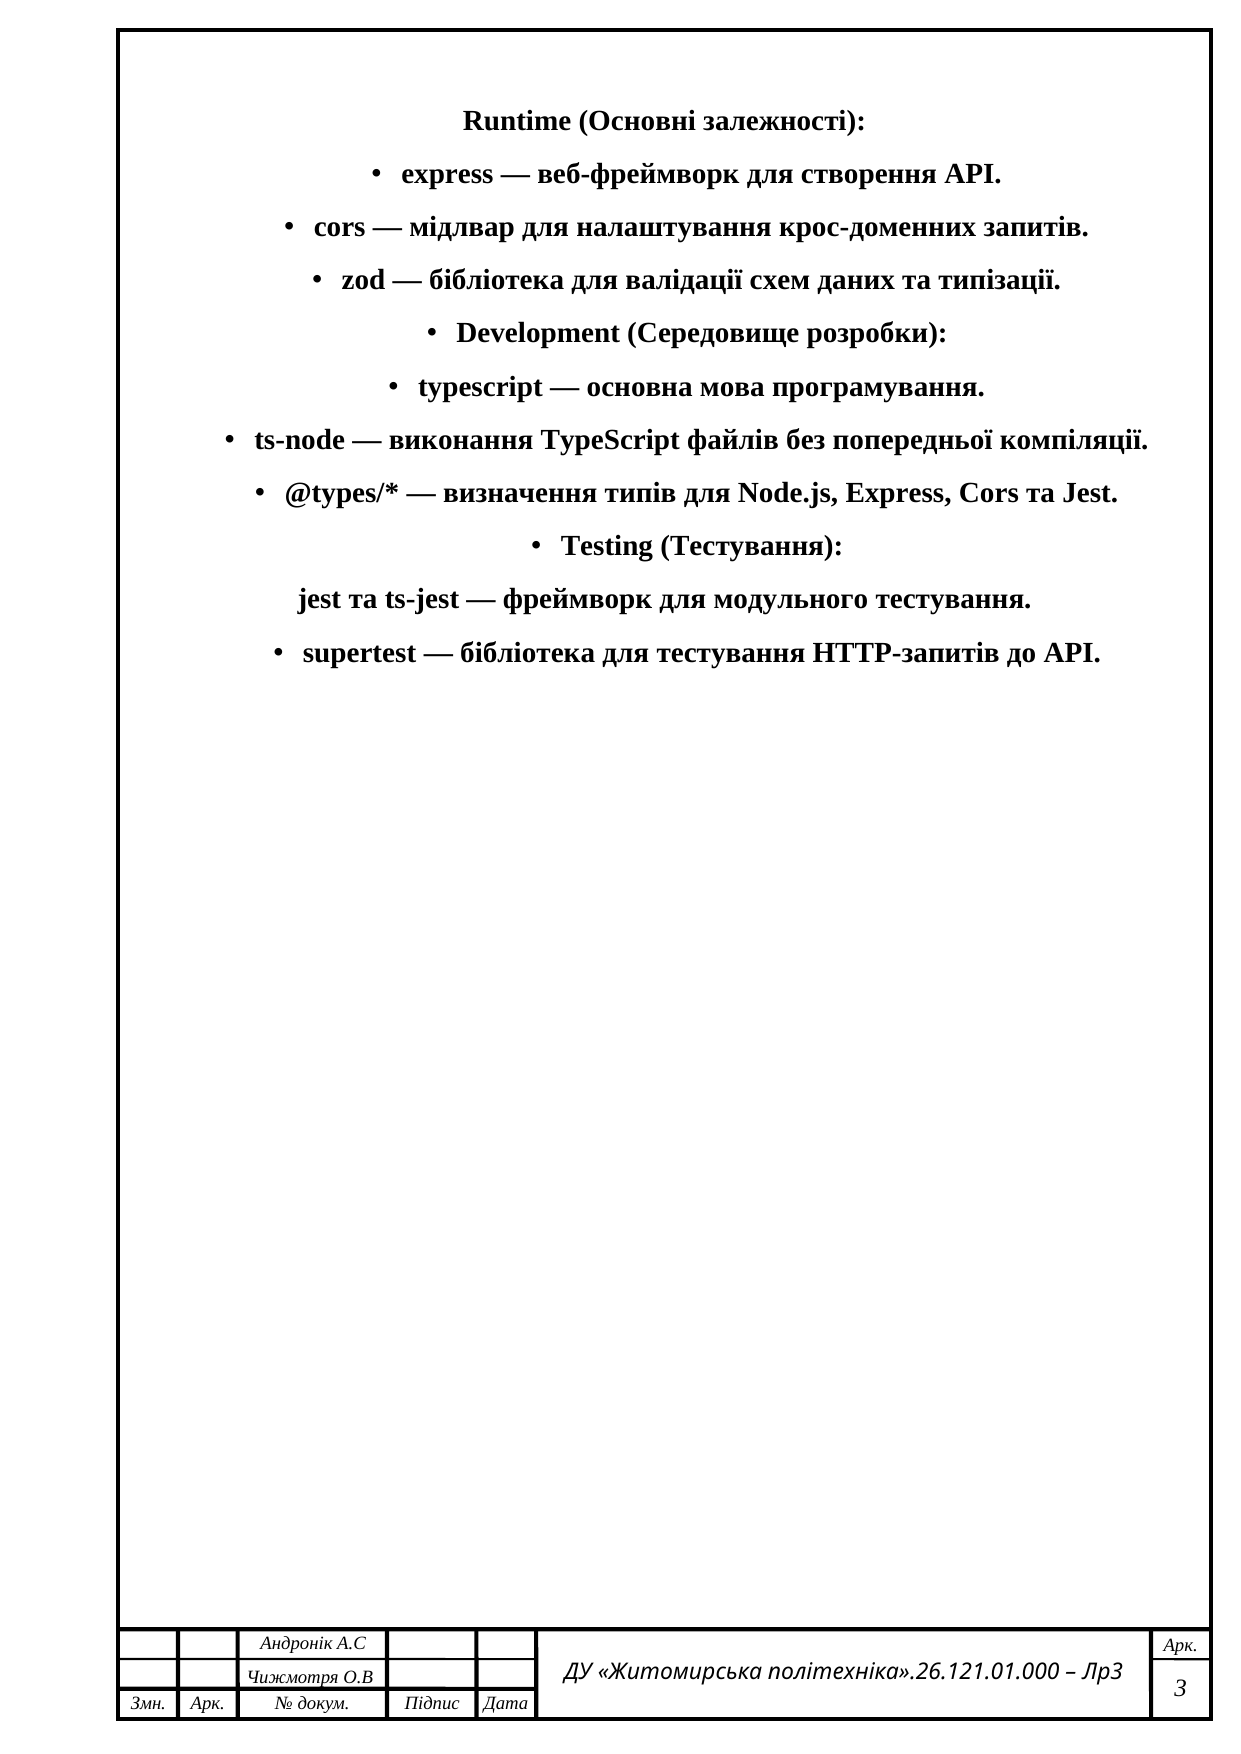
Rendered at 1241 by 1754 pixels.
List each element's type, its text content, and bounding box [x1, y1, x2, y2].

list express — веб-фреймворк для створення API. [192, 156, 1181, 189]
text jest та ts-jest — фреймворк для модульного тестування. [148, 582, 1181, 615]
list supertest — бібліотека для тестування HTTP-запитів до API. [193, 635, 1181, 668]
list typescript — основна мова програмування. [192, 369, 1181, 402]
list zod — бібліотека для валідації схем даних та типізації. [192, 262, 1181, 296]
text Runtime (Основні залежності): [148, 103, 1181, 136]
list cors — мідлвар для налаштування крос-доменних запитів. [192, 209, 1181, 243]
list @types/* — визначення типів для Node.js, Express, Cors та Jest. [192, 475, 1181, 509]
list Development (Середовище розробки): [193, 315, 1181, 349]
list ts-node — виконання TypeScript файлів без попередньої компіляції. [192, 422, 1181, 456]
list Testing (Тестування): [193, 528, 1181, 562]
